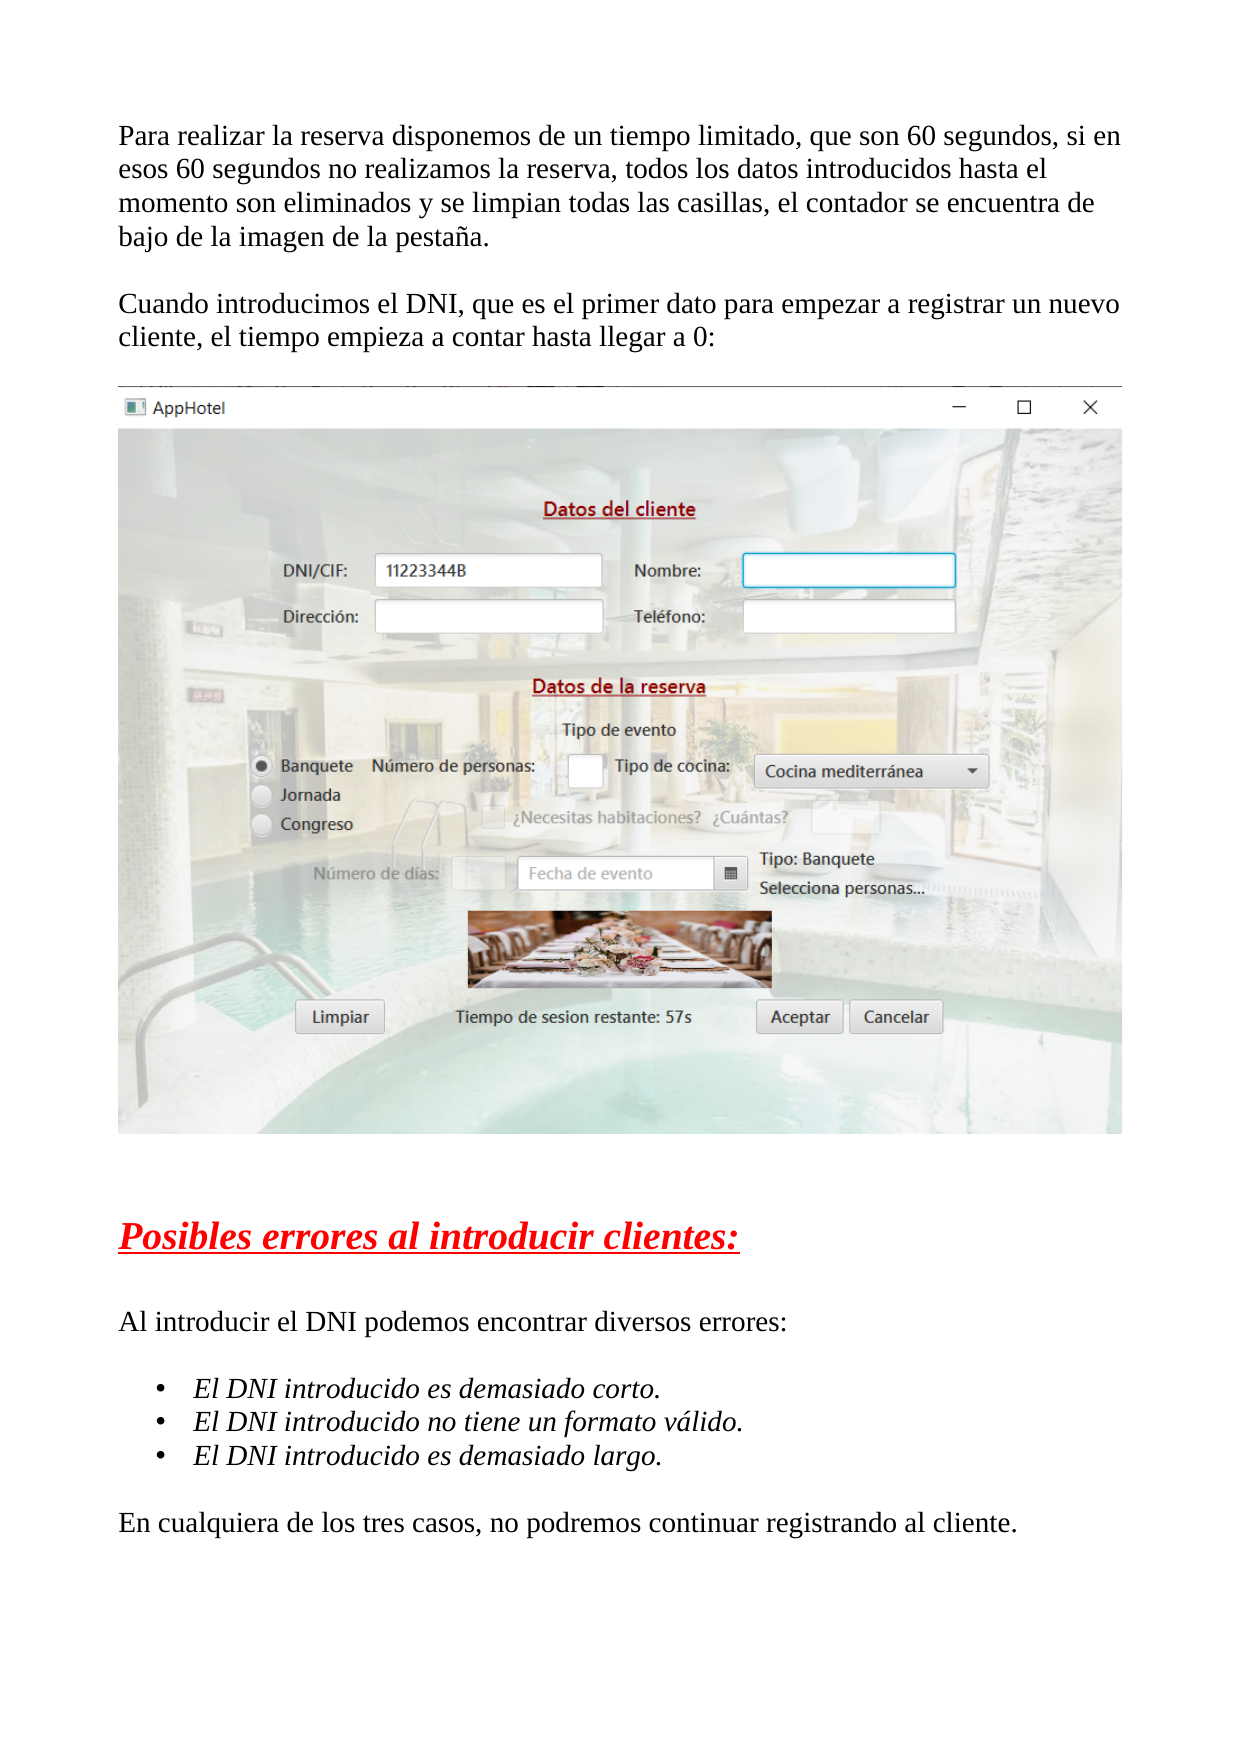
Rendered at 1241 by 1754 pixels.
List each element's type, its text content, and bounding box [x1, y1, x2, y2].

list El DNI introducido no tiene un formato válido. [156, 1404, 1122, 1438]
list El DNI introducido es demasiado largo. [156, 1438, 1122, 1472]
text En cualquiera de los tres casos, no podremos continuar registrando al cliente. [118, 1505, 1122, 1539]
list El DNI introducido es demasiado corto. [156, 1371, 1122, 1404]
text Al introducir el DNI podemos encontrar diversos errores: [118, 1304, 1122, 1337]
picture [118, 386, 1123, 1134]
text Cuando introducimos el DNI, que es el primer dato para empezar a registrar un nuevo cliente, el tiempo empieza a contar hasta llegar a 0: [118, 286, 1122, 353]
text Para realizar la reserva disponemos de un tiempo limitado, que son 60 segundos, si en esos 60 segundos no realizamos la reserva, todos los datos introducidos hasta el momento son eliminados y se limpian todas las casillas, el contador se encuentra de bajo de la imagen de la pestaña. [118, 118, 1122, 252]
text Posibles errores al introducir clientes: [118, 1213, 1122, 1258]
